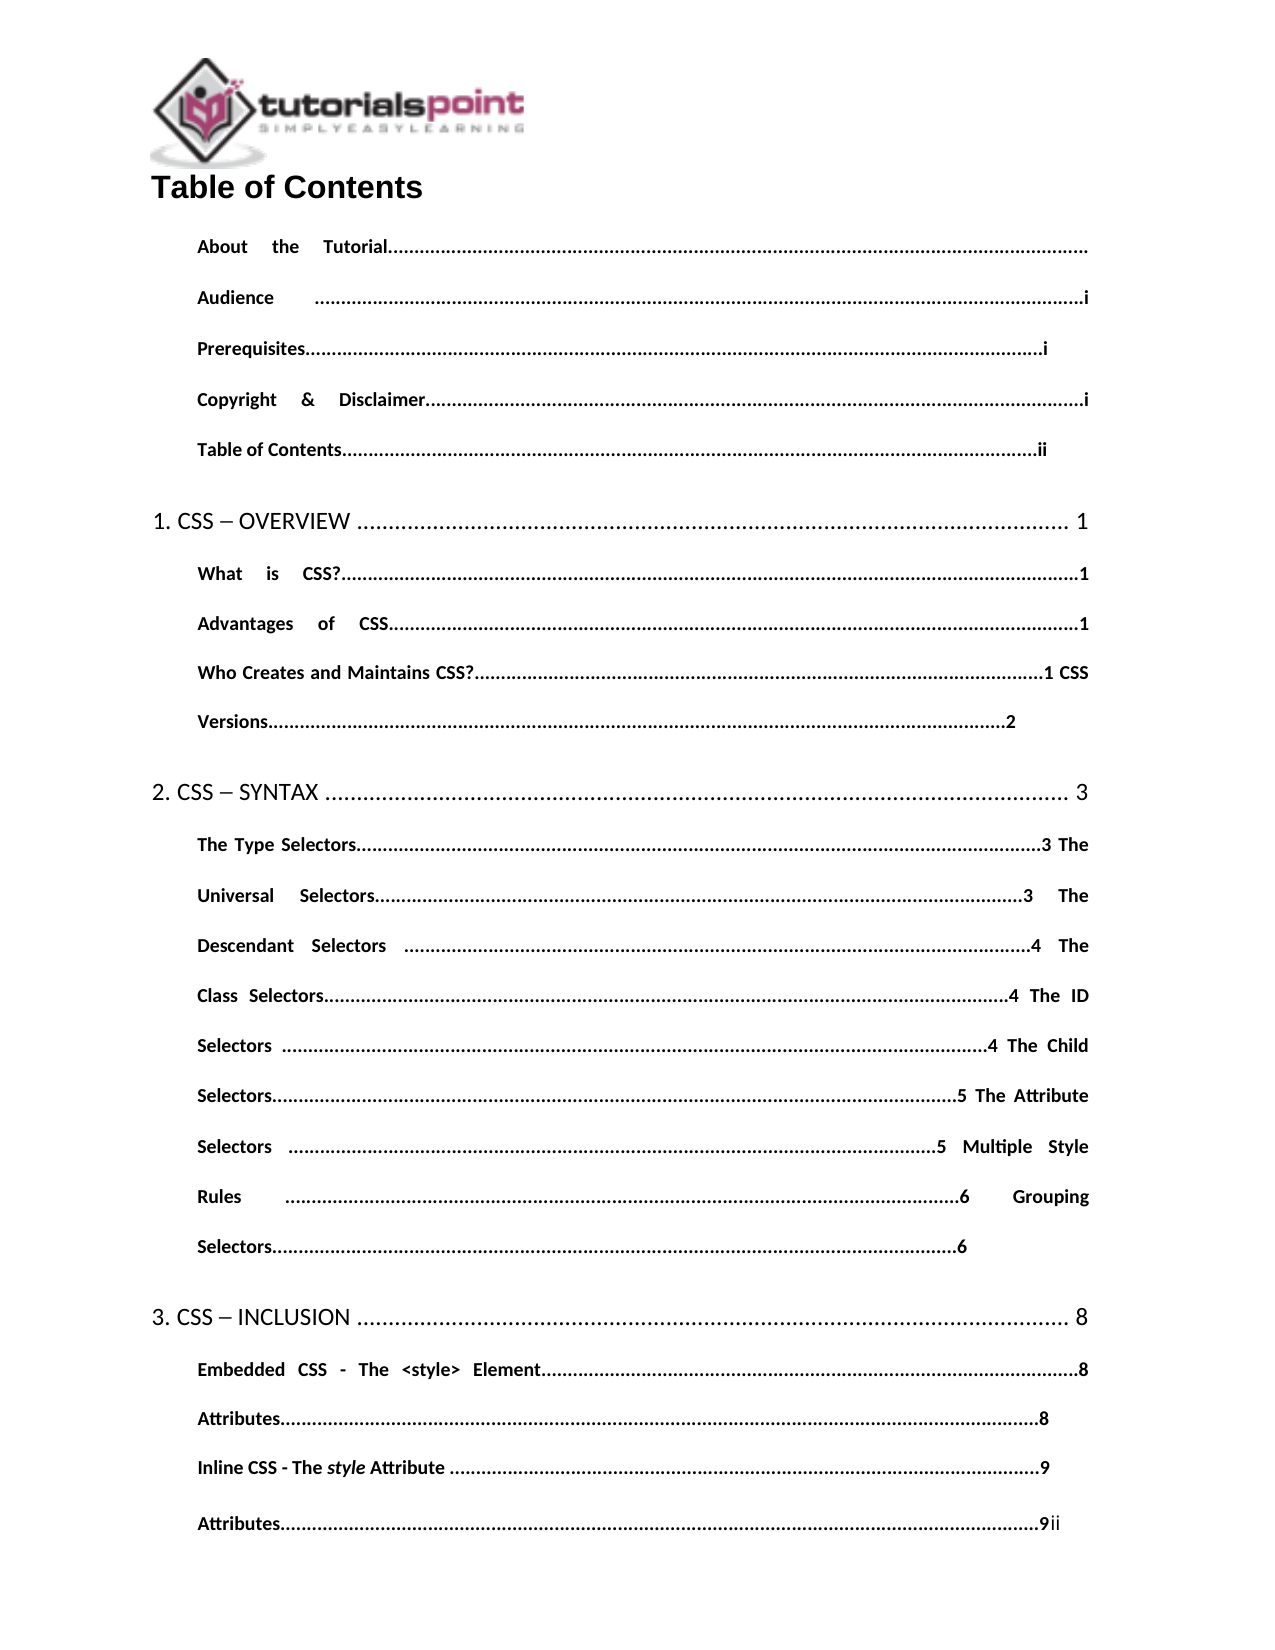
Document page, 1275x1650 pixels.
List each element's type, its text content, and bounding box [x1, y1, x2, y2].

text About the Tutorial..................................................................................................................................... Audience ..................................................................................................................................................i Prerequisites............................................................................................................................................i Copyright & Disclaimer.............................................................................................................................i Table of Contents....................................................................................................................................ii [197, 234, 1090, 462]
picture [150, 58, 524, 169]
text 1. CSS ─ OVERVIEW ................................................................................................................. 1 What is CSS?............................................................................................................................................1 Advantages of CSS...................................................................................................................................1 Who Creates and Maintains CSS?............................................................................................................1 CSS Versions............................................................................................................................................2 [152, 505, 1090, 734]
text 3. CSS ─ INCLUSION ................................................................................................................. 8 Embedded CSS - The <style> Element......................................................................................................8 Attributes................................................................................................................................................8 Inline CSS - The style Attribute ................................................................................................................9 [151, 1301, 1090, 1480]
text Table of Contents [151, 168, 1133, 206]
text Attributes................................................................................................................................................9ii [197, 1509, 1090, 1536]
text 2. CSS ─ SYNTAX ...................................................................................................................... 3 The Type Selectors..................................................................................................................................3 The Universal Selectors...........................................................................................................................3 The Descendant Selectors .......................................................................................................................4 The Class Selectors..................................................................................................................................4 The ID Selectors ......................................................................................................................................4 The Child Selectors..................................................................................................................................5 The Attribute Selectors ...........................................................................................................................5 Multiple Style Rules ................................................................................................................................6 Grouping Selectors..................................................................................................................................6 [152, 776, 1090, 1258]
